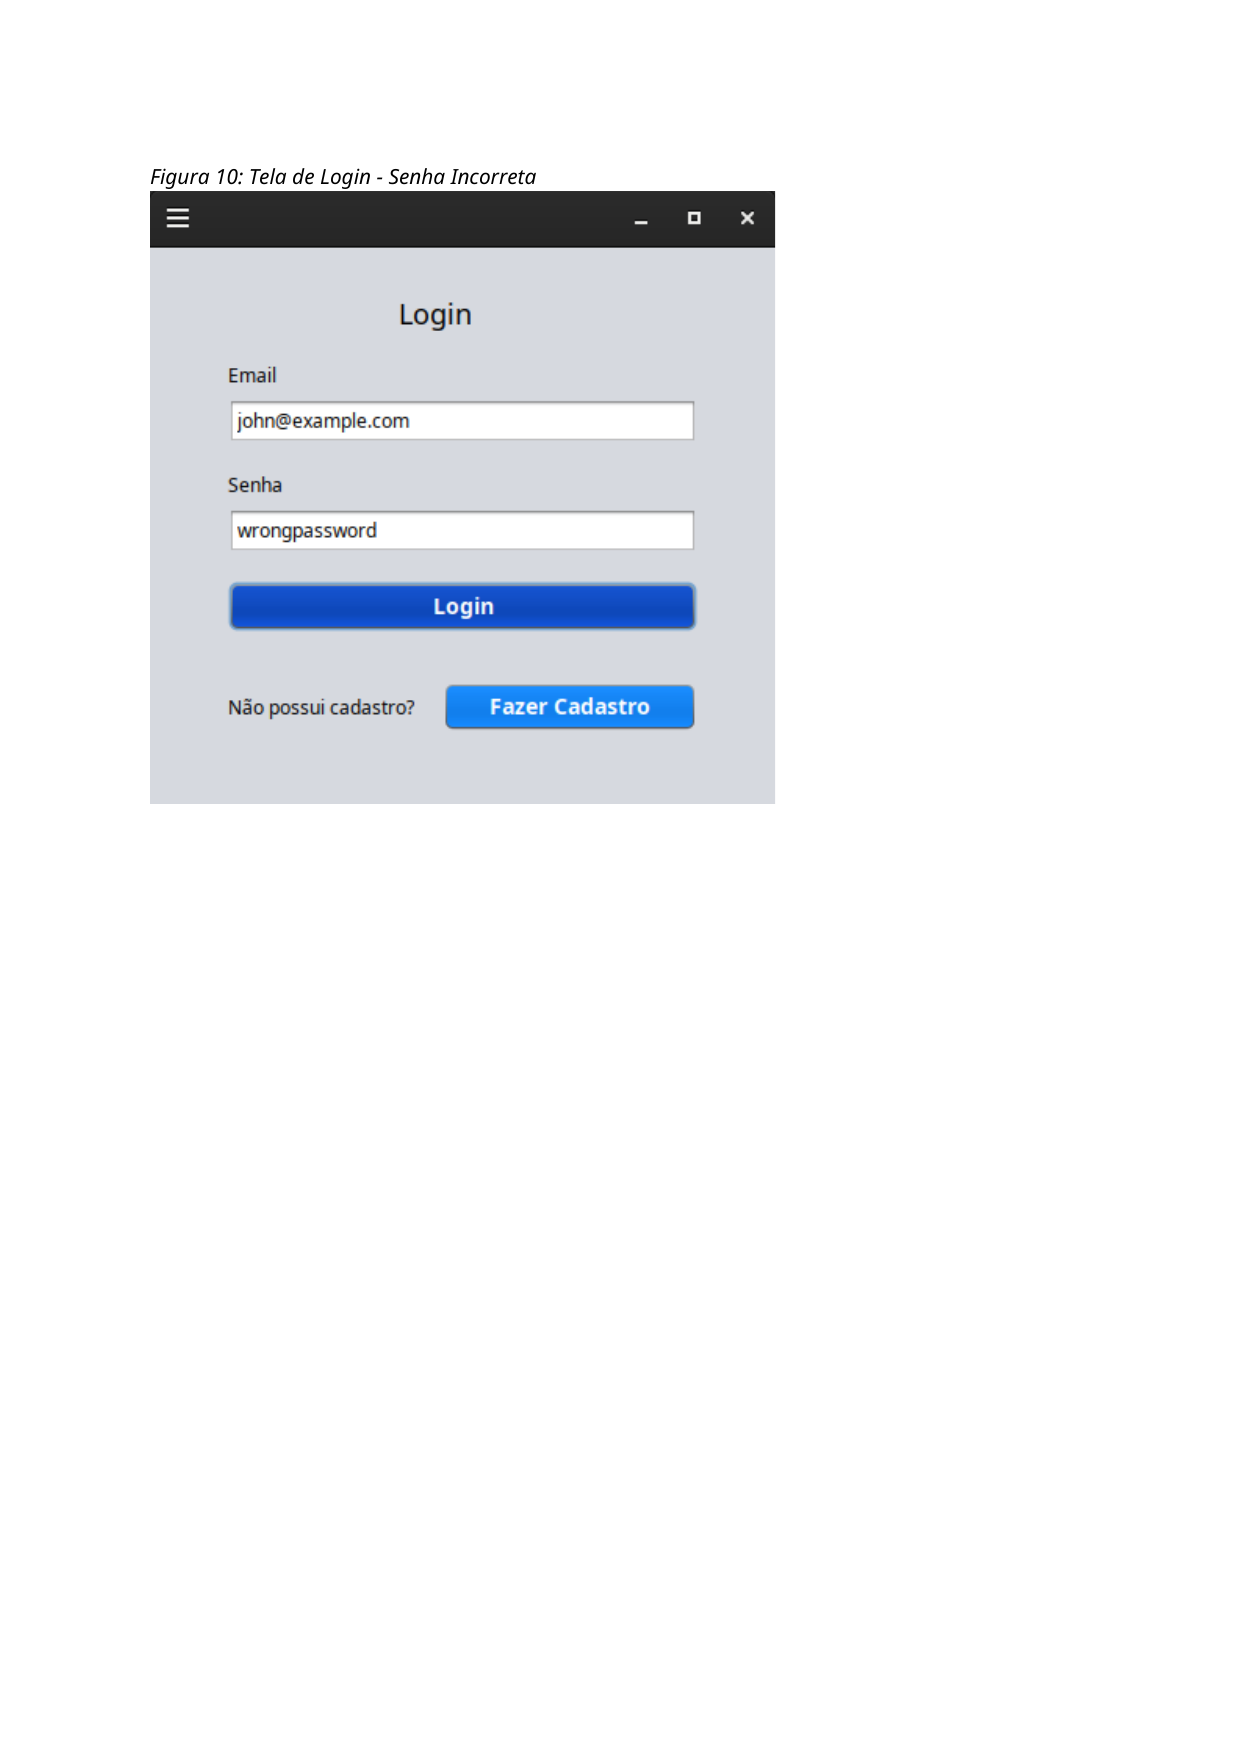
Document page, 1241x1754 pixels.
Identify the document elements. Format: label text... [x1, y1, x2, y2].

picture [150, 191, 775, 804]
text Figura 10: Tela de Login - Senha Incorreta [150, 162, 775, 191]
